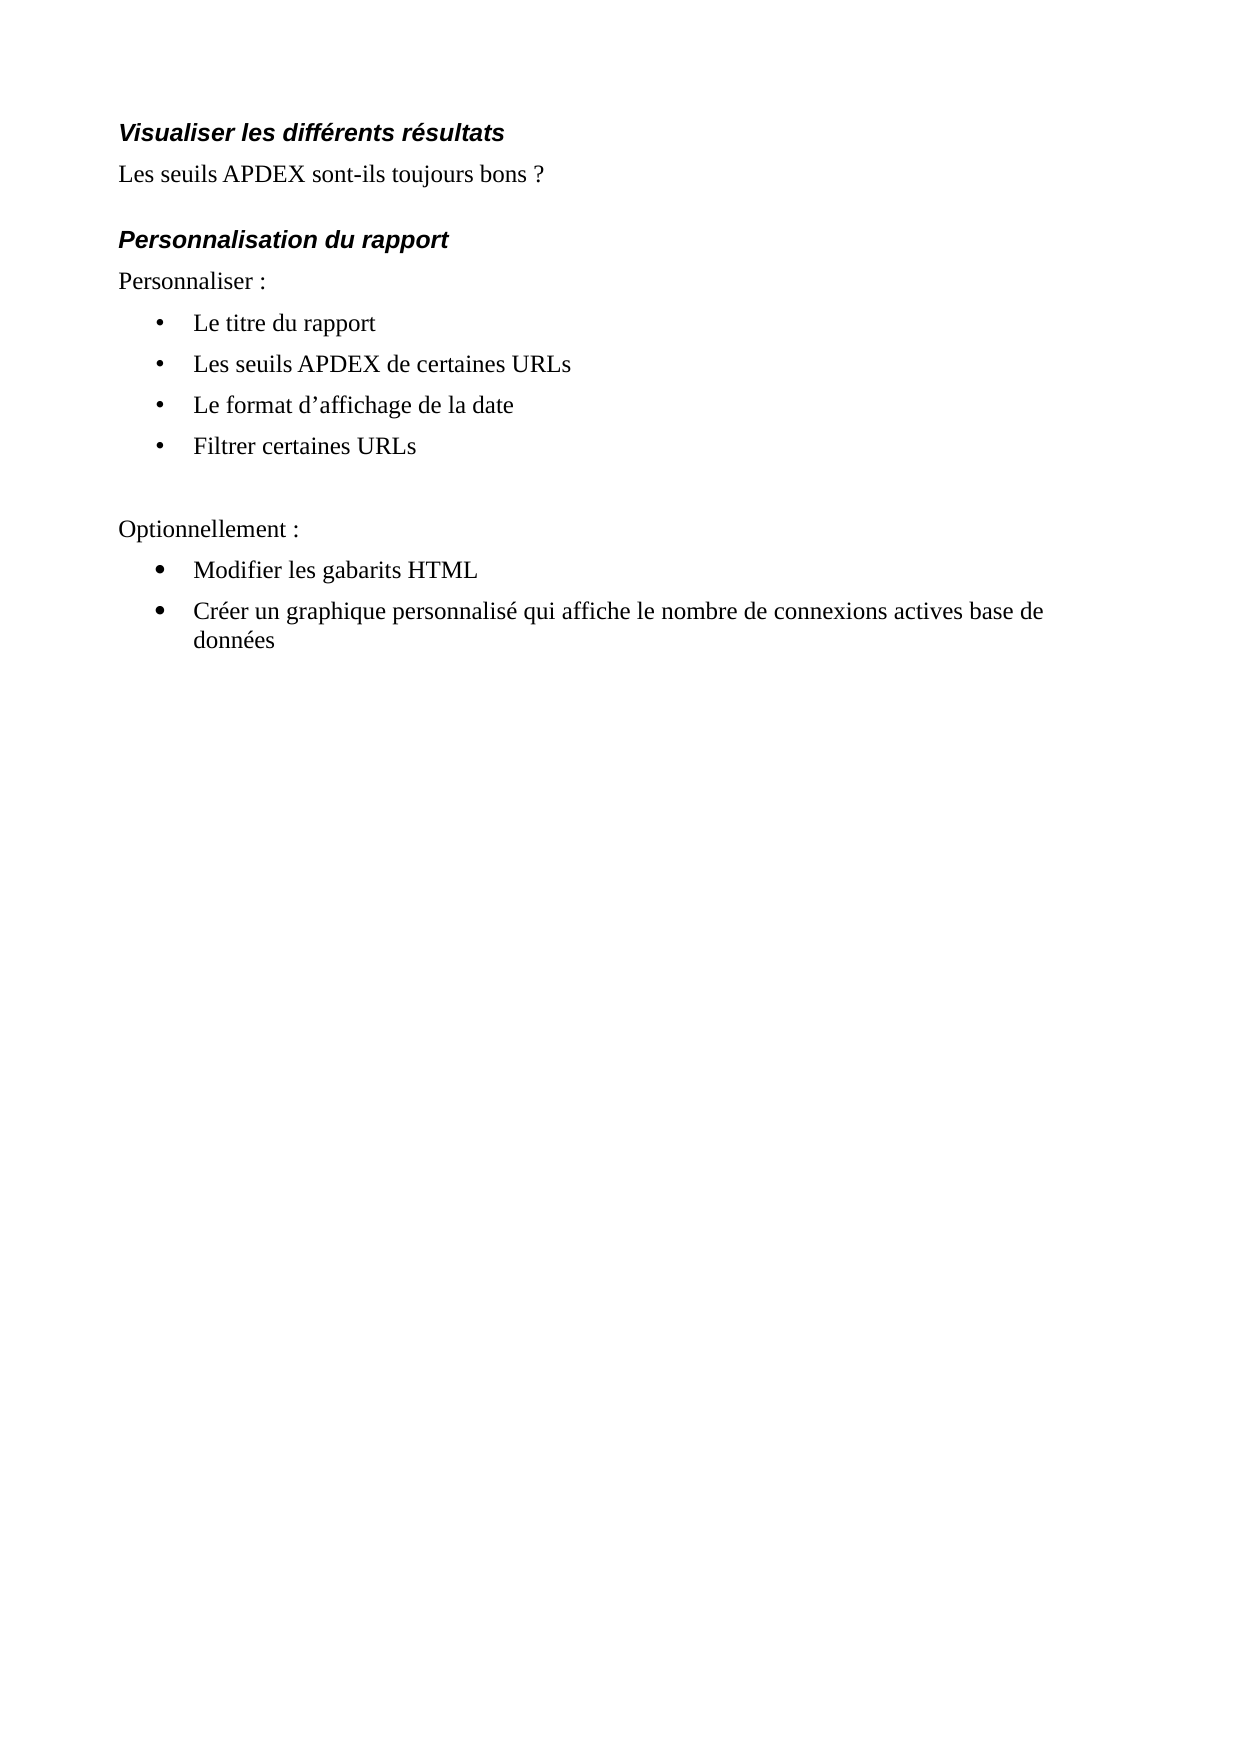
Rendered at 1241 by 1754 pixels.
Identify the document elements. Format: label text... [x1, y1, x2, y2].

text Personnaliser : [118, 266, 1122, 295]
text Optionnellement : [118, 514, 1122, 543]
list Le format d’affichage de la date [156, 390, 1122, 419]
list Les seuils APDEX de certaines URLs [156, 349, 1122, 378]
list Modifier les gabarits HTML [156, 555, 1122, 584]
subtitle Personnalisation du rapport [118, 225, 1122, 254]
subtitle Visualiser les différents résultats [118, 118, 1122, 147]
list Créer un graphique personnalisé qui affiche le nombre de connexions actives base de données [156, 596, 1122, 654]
list Le titre du rapport [156, 308, 1122, 336]
list Filtrer certaines URLs [156, 431, 1122, 460]
text Les seuils APDEX sont-ils toujours bons ? [118, 159, 1122, 188]
